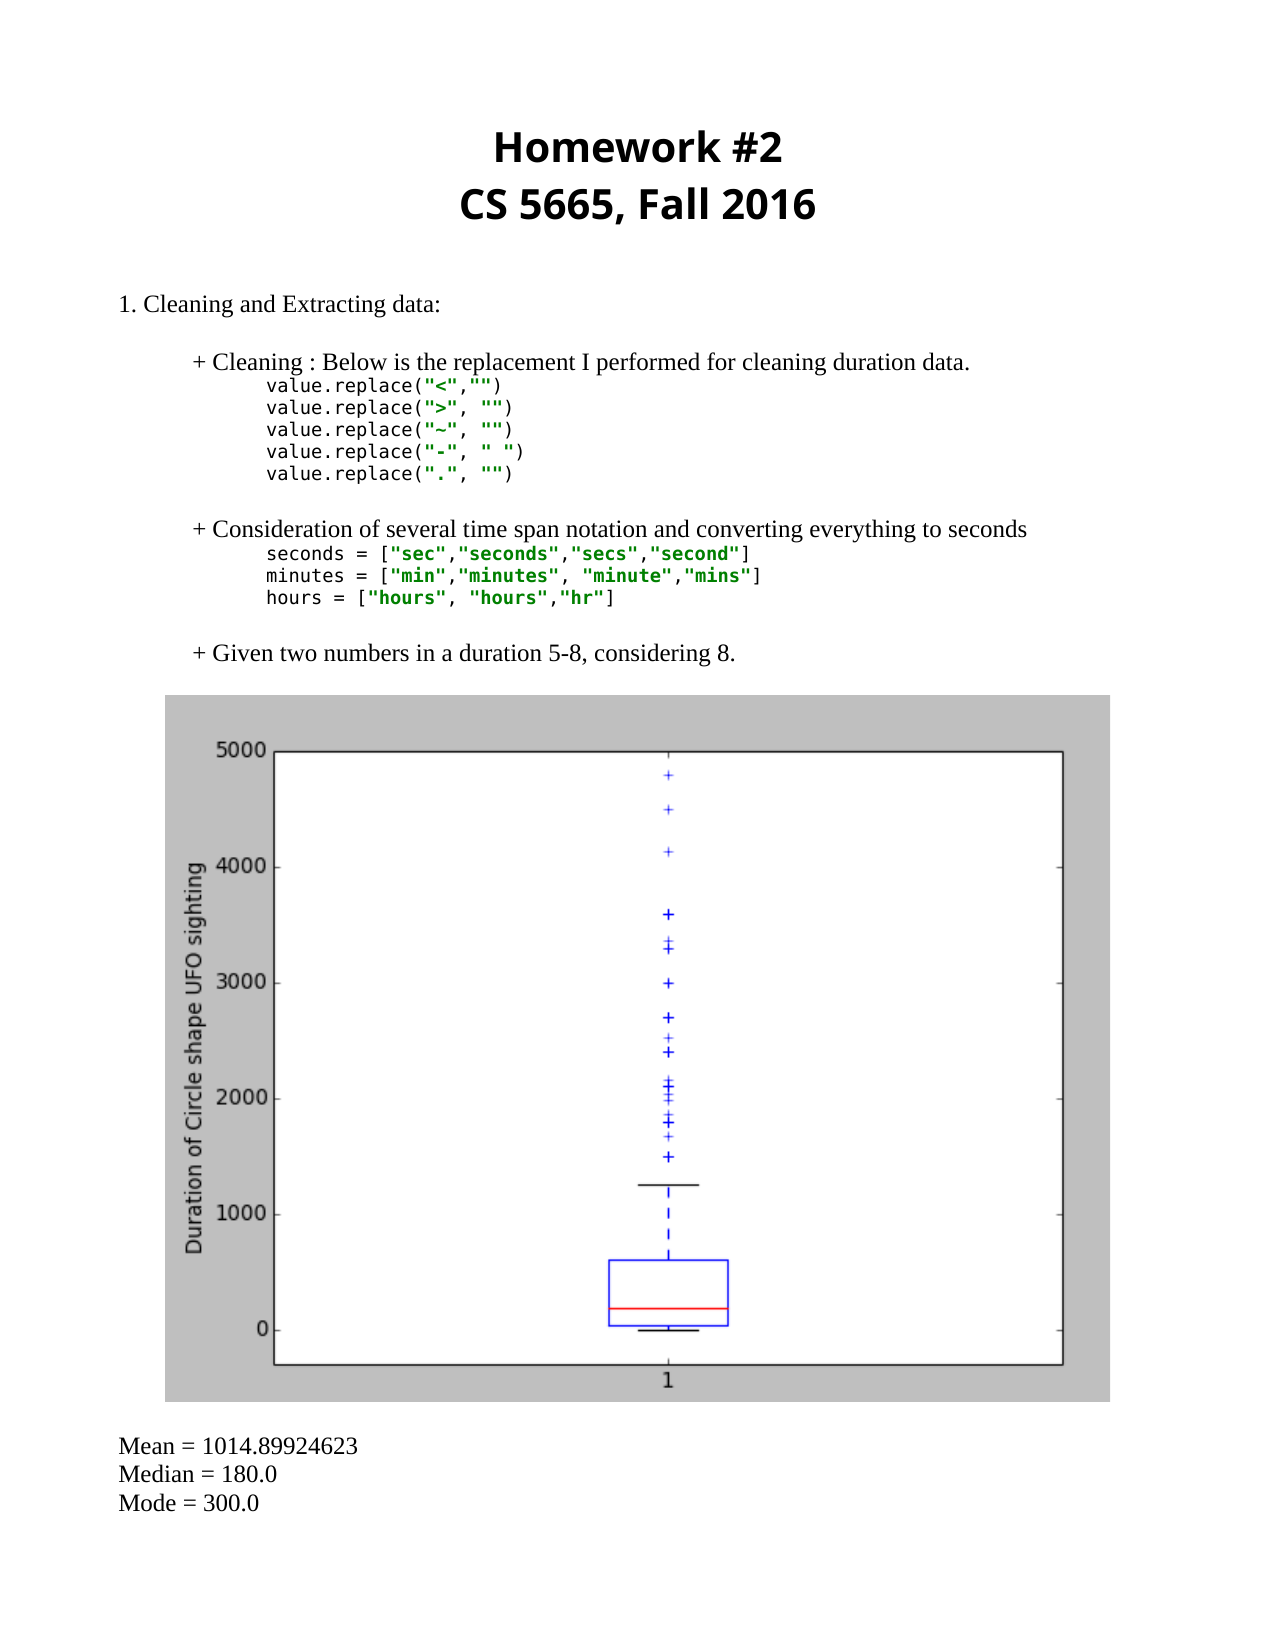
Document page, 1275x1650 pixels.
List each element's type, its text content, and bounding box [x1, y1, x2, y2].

text value.replace(">", "") [118, 397, 1157, 419]
text Mode = 300.0 [118, 1488, 1157, 1517]
picture [165, 695, 1111, 1402]
text CS 5665, Fall 2016 [118, 175, 1157, 232]
text value.replace(".", "") [118, 463, 1157, 485]
text hours = ["hours", "hours","hr"] [118, 587, 1157, 609]
text value.replace("~", "") [118, 419, 1157, 441]
text Homework #2 [118, 118, 1157, 175]
text Median = 180.0 [118, 1459, 1157, 1488]
text seconds = ["sec","seconds","secs","second"] [118, 543, 1157, 565]
text minutes = ["min","minutes", "minute","mins"] [118, 565, 1157, 587]
text + Consideration of several time span notation and converting everything to seconds [118, 514, 1157, 543]
text + Given two numbers in a duration 5-8, considering 8. [118, 638, 1157, 667]
text value.replace("<","") [118, 375, 1157, 397]
text + Cleaning : Below is the replacement I performed for cleaning duration data. [118, 347, 1157, 375]
text 1. Cleaning and Extracting data: [118, 289, 1157, 318]
text Mean = 1014.89924623 [118, 1431, 1157, 1459]
text value.replace("-", " ") [118, 441, 1157, 463]
